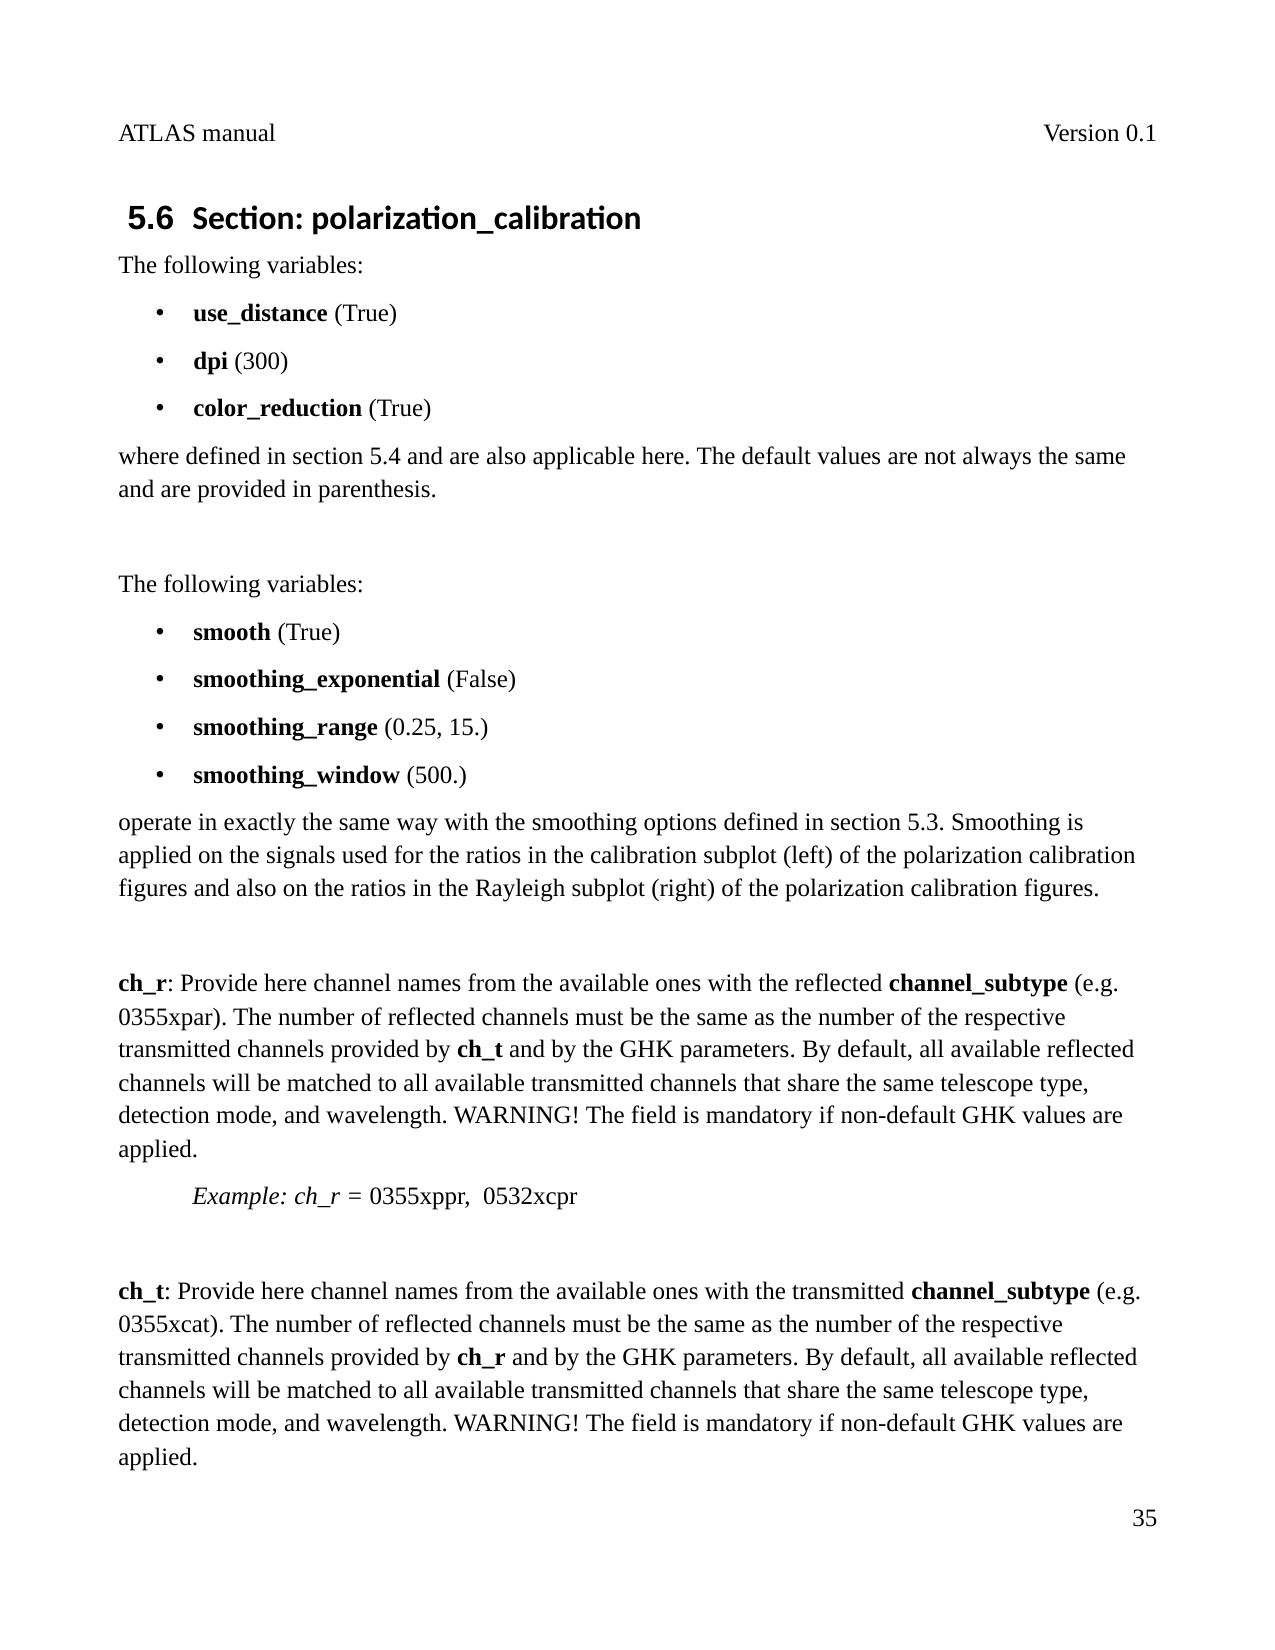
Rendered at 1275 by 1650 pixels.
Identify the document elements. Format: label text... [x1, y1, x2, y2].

text ch_r: Provide here channel names from the available ones with the reflected channel_subtype (e.g. 0355xpar). The number of reflected channels must be the same as the number of the respective transmitted channels provided by ch_t and by the GHK parameters. By default, all available reflected channels will be matched to all available transmitted channels that share the same telescope type, detection mode, and wavelength. WARNING! The field is mandatory if non-default GHK values are applied. [118, 968, 1157, 1162]
text operate in exactly the same way with the smoothing options defined in section 5.3. Smoothing is applied on the signals used for the ratios in the calibration subplot (left) of the polarization calibration figures and also on the ratios in the Rayleigh subplot (right) of the polarization calibration figures. [118, 807, 1157, 902]
list use_distance (True) [156, 298, 1157, 327]
text The following variables: [118, 569, 1157, 598]
list dpi (300) [156, 346, 1157, 374]
list smoothing_window (500.) [156, 760, 1157, 788]
list color_reduction (True) [156, 393, 1157, 422]
text ch_t: Provide here channel names from the available ones with the transmitted channel_subtype (e.g. 0355xcat). The number of reflected channels must be the same as the number of the respective transmitted channels provided by ch_r and by the GHK parameters. By default, all available reflected channels will be matched to all available transmitted channels that share the same telescope type, detection mode, and wavelength. WARNING! The field is mandatory if non-default GHK values are applied. [118, 1276, 1157, 1470]
list smoothing_range (0.25, 15.) [156, 712, 1157, 741]
list smooth (True) [156, 617, 1157, 646]
text where defined in section 5.4 and are also applicable here. The default values are not always the same and are provided in parenthesis. [118, 441, 1157, 503]
subtitle Section: polarization_calibration [118, 197, 1157, 238]
text Example: ch_r = 0355xppr, 0532xcpr [118, 1181, 1157, 1210]
text The following variables: [118, 251, 1157, 279]
list smoothing_exponential (False) [156, 664, 1157, 693]
